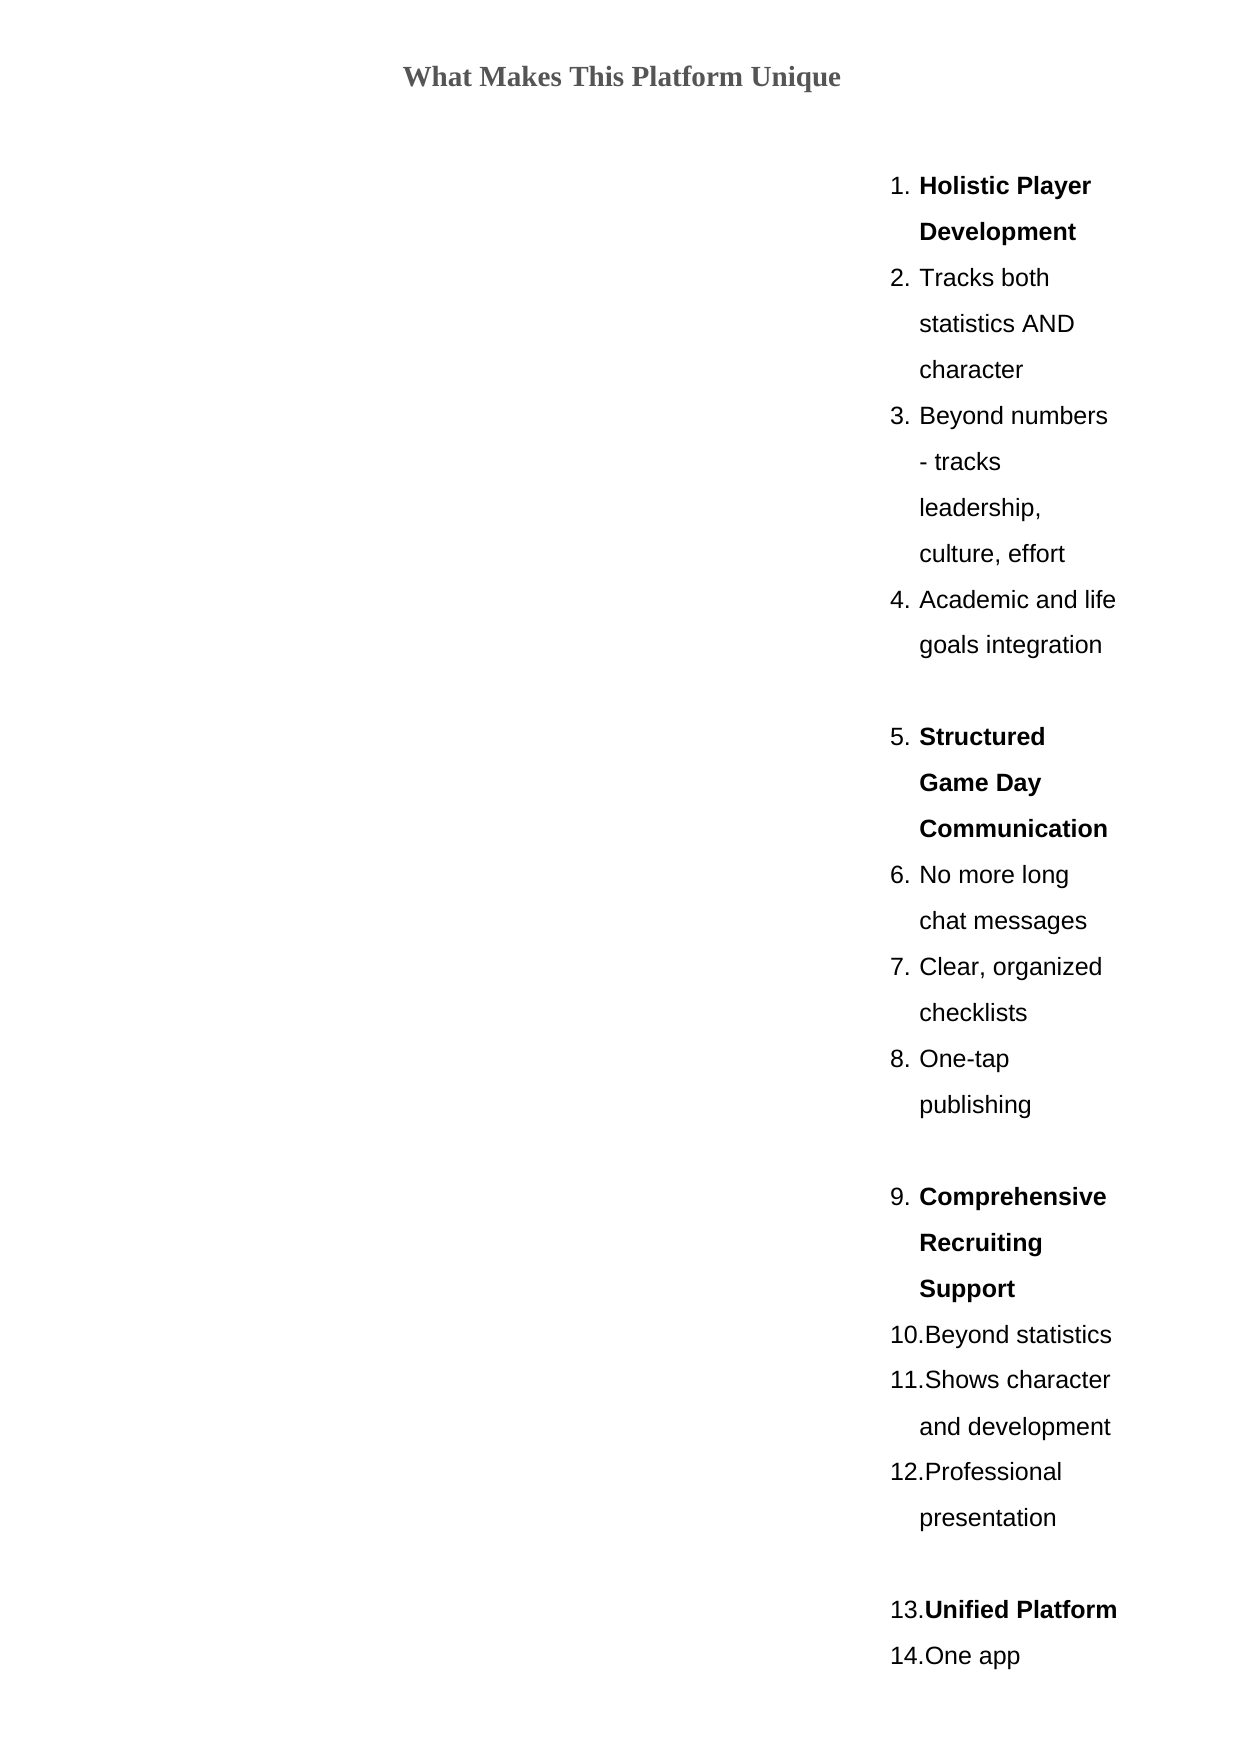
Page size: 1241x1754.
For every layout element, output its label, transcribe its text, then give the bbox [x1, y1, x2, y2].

list Unified Platform [890, 1595, 1119, 1624]
list Comprehensive Recruiting Support [890, 1182, 1119, 1302]
list Shows character and development [890, 1366, 1119, 1440]
list Beyond numbers - tracks leadership, culture, effort [890, 401, 1119, 567]
list One-tap publishing [890, 1044, 1119, 1119]
subtitle What Makes This Platform Unique [373, 59, 1119, 93]
list Beyond statistics [890, 1319, 1119, 1348]
list Structured Game Day Communication [890, 722, 1119, 843]
list Holistic Player Development [890, 171, 1119, 246]
list Tracks both statistics AND character [890, 263, 1119, 384]
list No more long chat messages [890, 860, 1119, 935]
list Professional presentation [890, 1457, 1119, 1532]
list One app replaces 5-7+ apps [890, 1641, 1119, 1670]
list Academic and life goals integration [890, 584, 1119, 659]
list Clear, organized checklists [890, 952, 1119, 1027]
